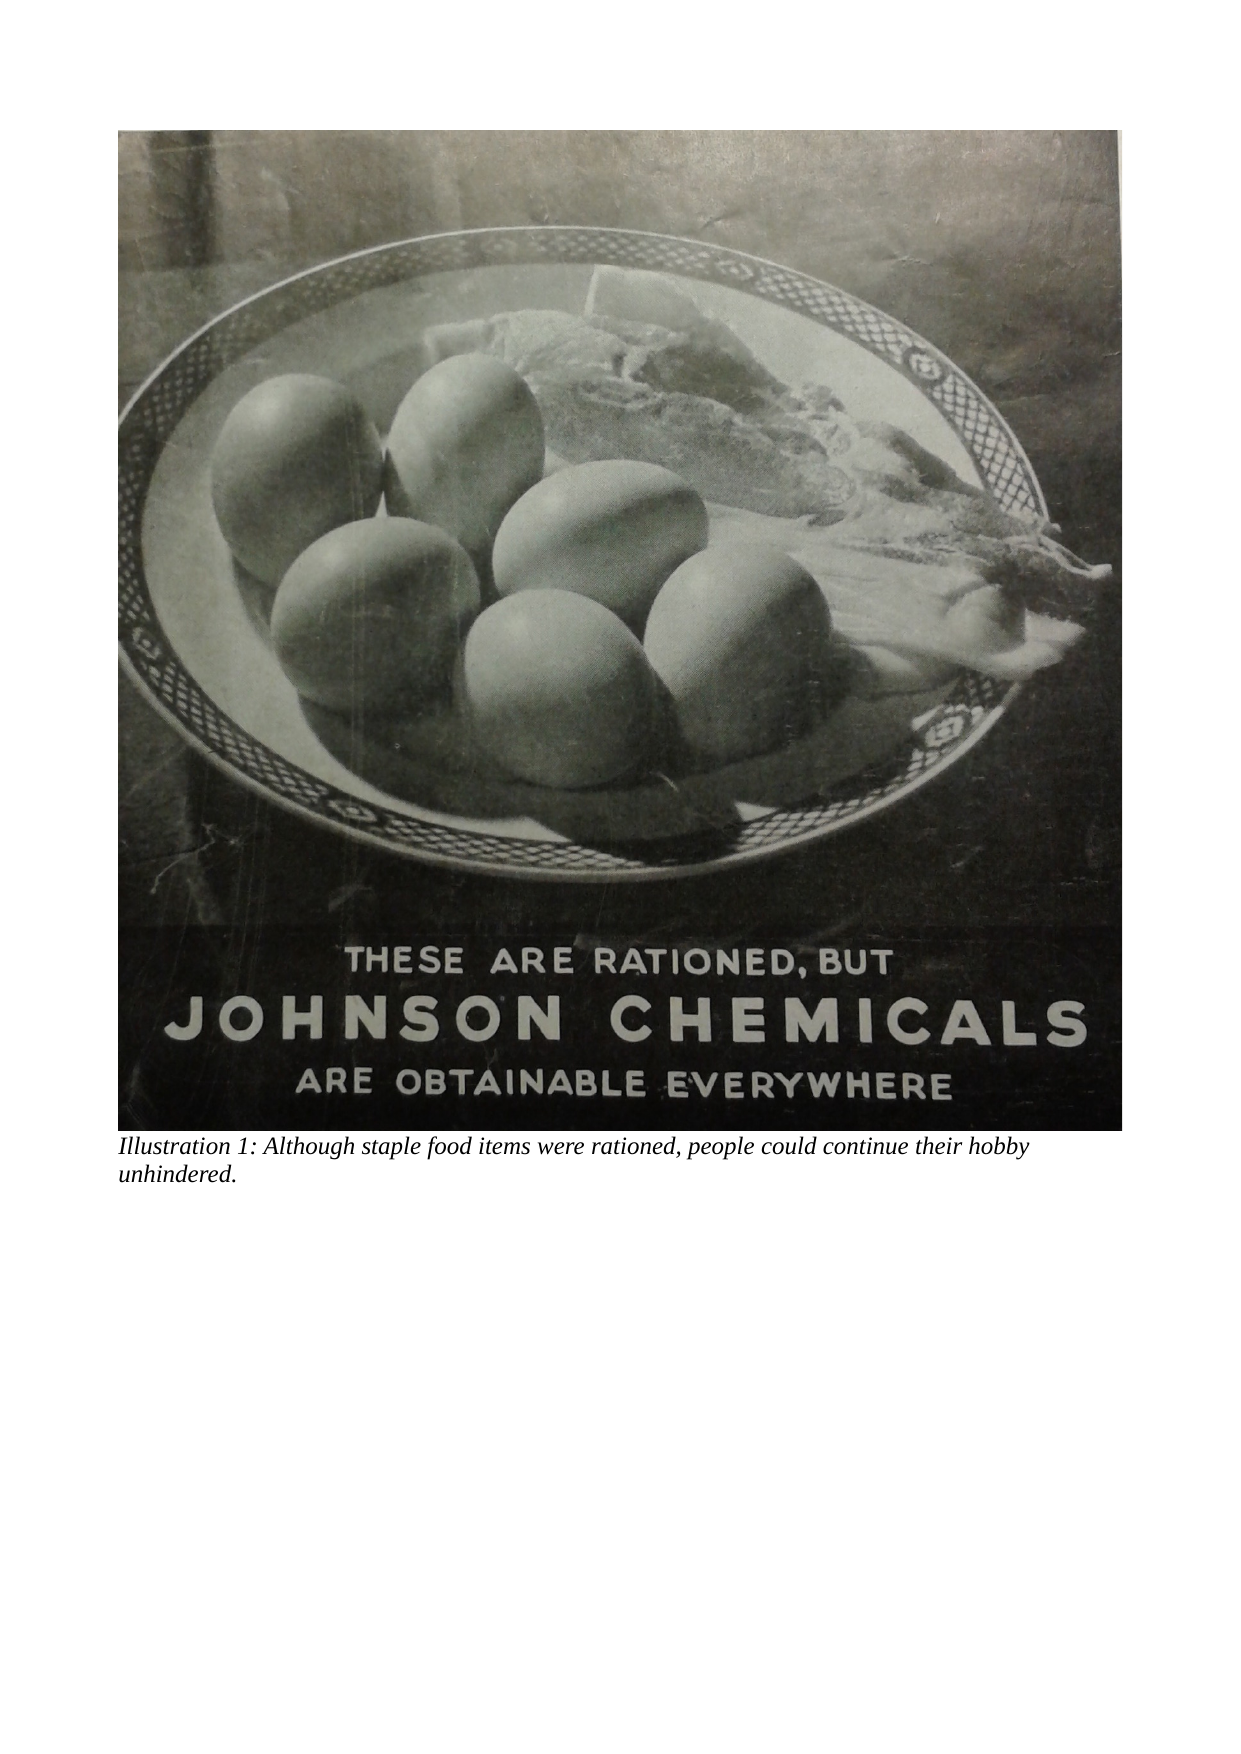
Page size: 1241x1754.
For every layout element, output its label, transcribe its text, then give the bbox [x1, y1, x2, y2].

text Illustration 1: Although staple food items were rationed, people could continue their hobby unhindered. [118, 1131, 1122, 1188]
picture [118, 130, 1123, 1131]
